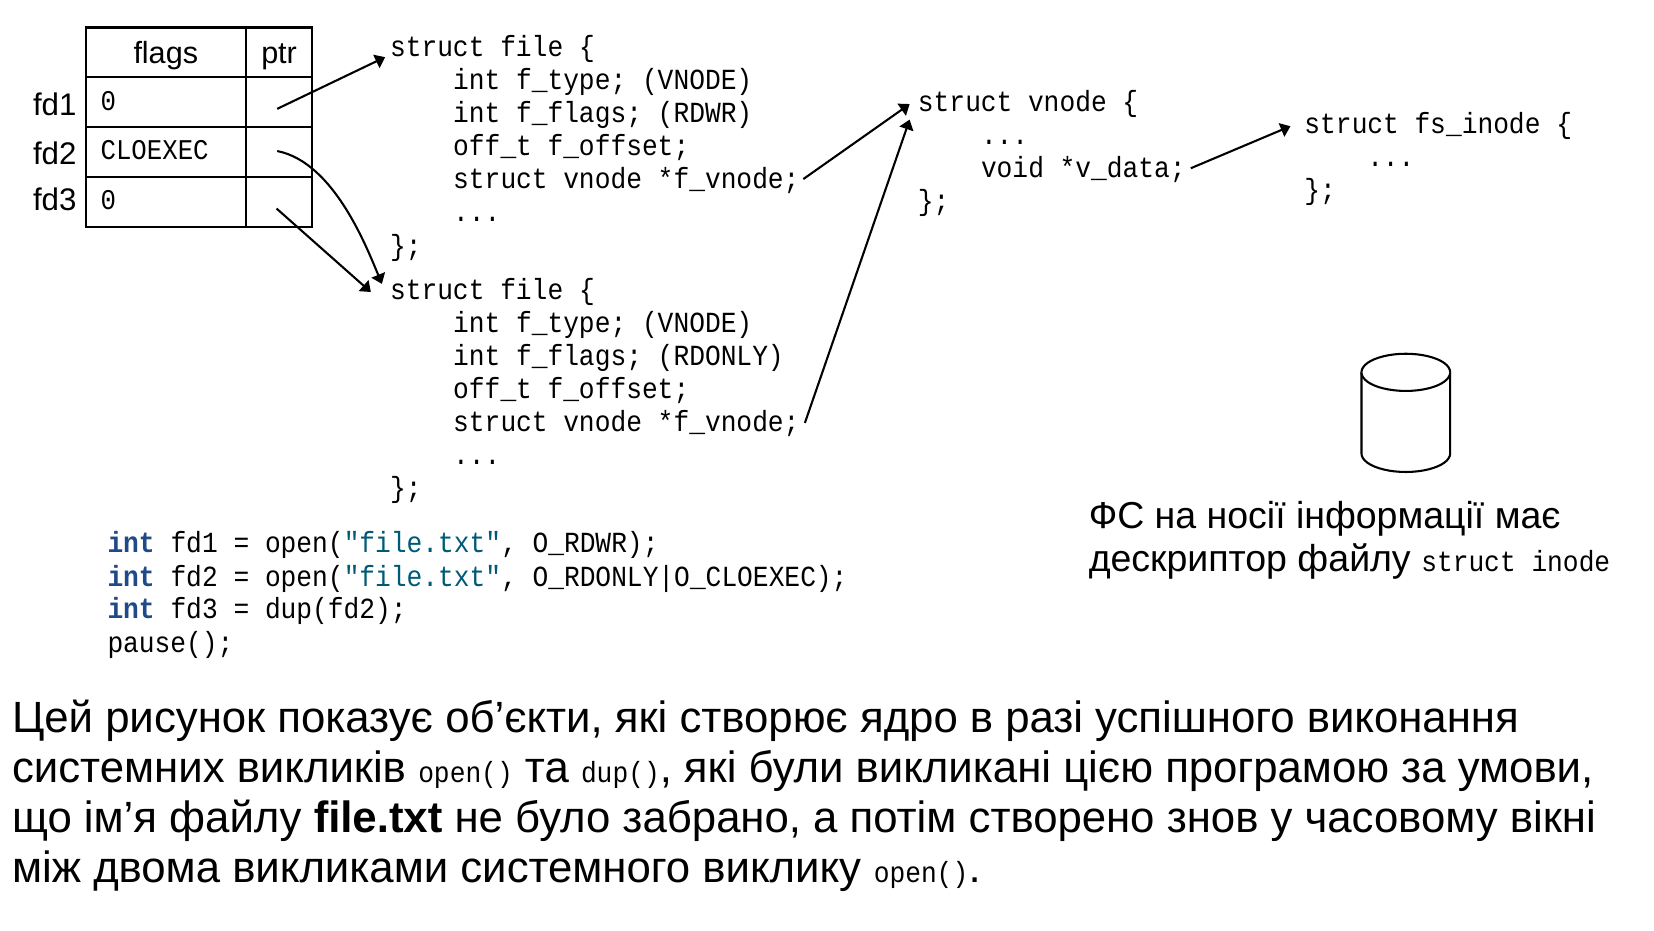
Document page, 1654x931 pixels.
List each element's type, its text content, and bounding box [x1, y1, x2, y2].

table_cell Цей рисунок показує об’єкти, які створює ядро в разі успішного виконання системних викликів open() та dup(), які були викликані цією програмою за умови, що ім’я файлу file.txt не було забрано, а потім створено знов у часовому вікні між двома викликами системного виклику open(). [12, 691, 1642, 892]
table_header [12, 0, 1642, 691]
